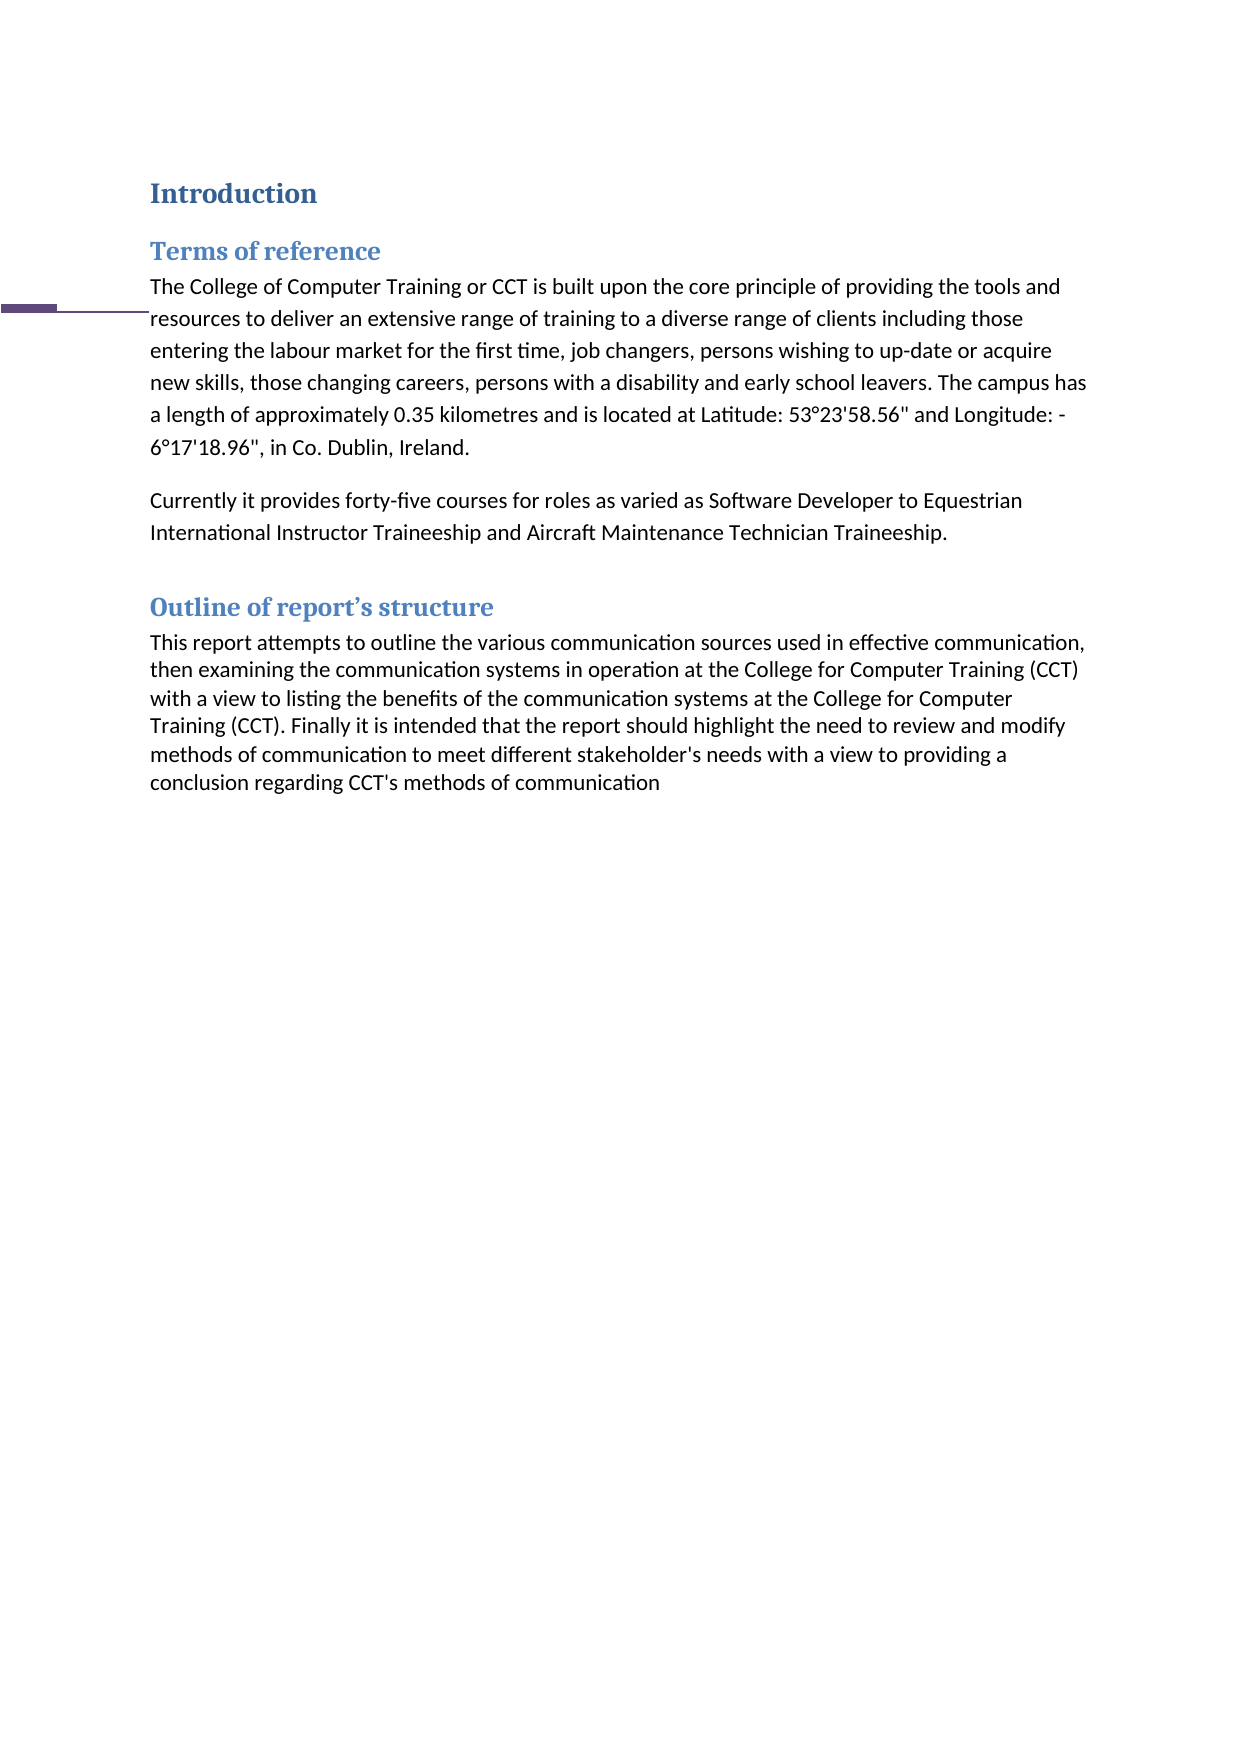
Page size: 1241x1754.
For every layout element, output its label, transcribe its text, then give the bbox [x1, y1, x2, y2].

subtitle Introduction [150, 177, 1090, 210]
text The College of Computer Training or CCT is built upon the core principle of providing the tools and resources to deliver an extensive range of training to a diverse range of clients including those entering the labour market for the first time, job changers, persons wishing to up-date or acquire new skills, those changing careers, persons with a disability and early school leavers. The campus has a length of approximately 0.35 kilometres and is located at Latitude: 53°23'58.56" and Longitude: -6°17'18.96", in Co. Dublin, Ireland. [150, 272, 1090, 461]
text Currently it provides forty-five courses for roles as varied as Software Developer to Equestrian International Instructor Traineeship and Aircraft Maintenance Technician Traineeship. [150, 486, 1090, 546]
subtitle Terms of reference [150, 236, 1090, 267]
text This report attempts to outline the various communication sources used in effective communication, then examining the communication systems in operation at the College for Computer Training (CCT) with a view to listing the benefits of the communication systems at the College for Computer Training (CCT). Finally it is intended that the report should highlight the need to review and modify methods of communication to meet different stakeholder's needs with a view to providing a conclusion regarding CCT's methods of communication [150, 628, 1090, 796]
subtitle Outline of report’s structure [150, 592, 1090, 623]
